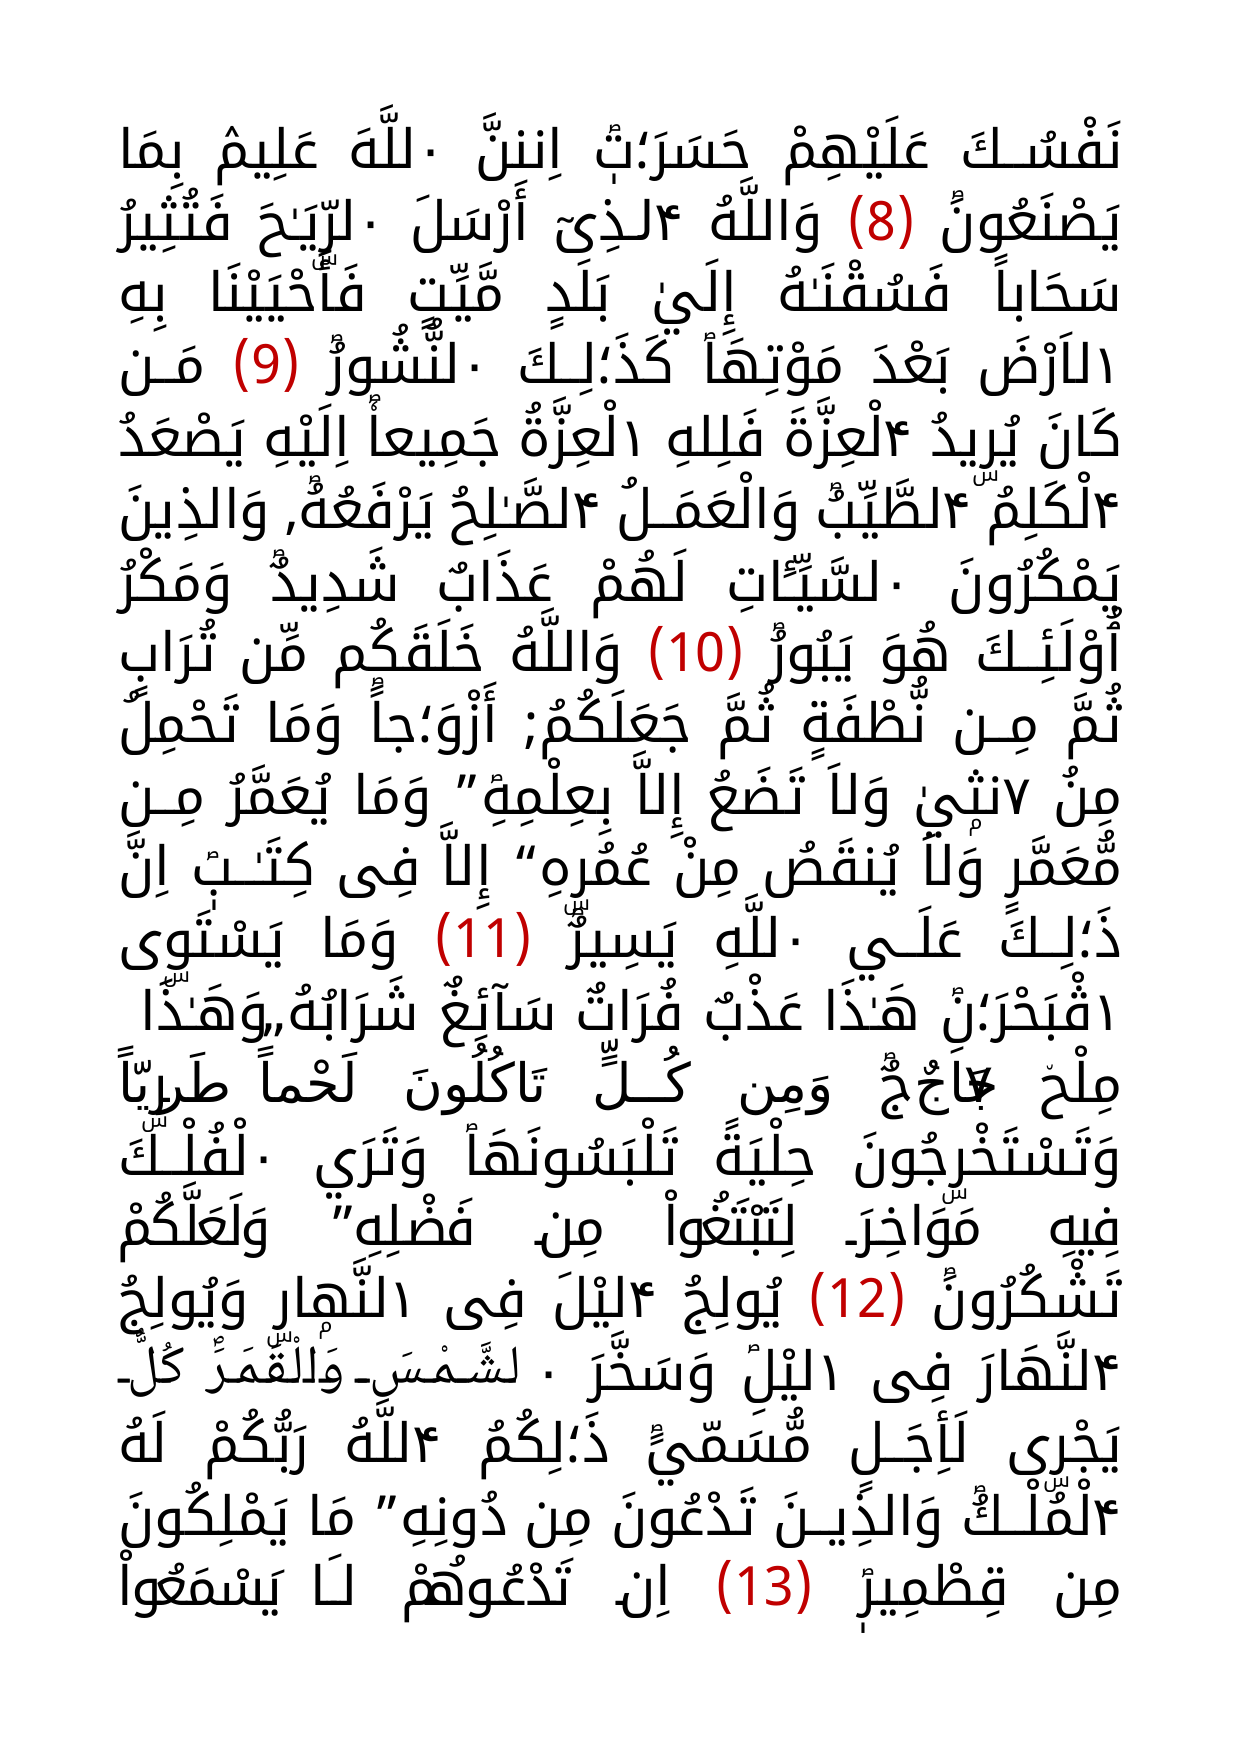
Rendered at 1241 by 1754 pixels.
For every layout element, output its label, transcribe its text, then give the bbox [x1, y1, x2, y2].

text بِسْمِ ۱للَّهِ ۱لرَّحْمَـٰنِ ۱لرَّحِيمِ ۱لْحَمْدُ لِلهِ فَاطِرۣ ۱لسَّمَـٰوَ؛تِ وَالاَرْضضضِ جَاعِـلِ ۱لْمَلَئِكَةِ رُسُلٗا ۷وْلِىٓ أَجْنِحَةٍ مَّثْنۭيٰ وَثُـچَثَ وَرُبَـٰعَؐ يَزۣيدُ فِى ۱لْخَلْــقۣ مَا يَشَآءُؐ اِ۬نَّ ۰للَّهَ عَلَــيٰ كُــلّۣ شَيْءٍ قَدِيرٌؐ (1) مَّا يَفْتَحِ ۱للَّهُ لِلنَّاسِ مِن رَّحْمَةٍ فَلاَ مُمْسِــكَ لَهَاؐ وَمَا يُمْسِــكْ فَلاَ مُرْسِلَ لَهُ„ مِـنۢ بَعْدِهِؐ” وَهُوَ ۰لْعَزۣيزُ ۴لْحَكِيمُؐ (2) يَـٰٓأَيُّهَا ۰لنَّاسسسُ ۶ذْكُرُواْ نِعْمَتَ ۰للَّهِ عَلَيْكُمْؐ هَلْ مِنْ خَـٰلِــق۫ غَيْرُ ۴للَّهِ يَرْزُقُكُم مِّــنَ ۰لسَّمَآءِ وَالاَرْضضضِؐ لآَ إِچَهَ إِلاَّ هُوَؐ فَأَنّۭيٰ تُوفَكُونَؐ (3) وَإِنْ يُّكَذِّبُوكَ فَقَدْ كُذِّبَتْ رُسُــلٌ مِّن قَبْلِــكَؐ وَإِلَــي ۰للَّهِ تُرْجَعُ ۴لاُمُورُؐ (4) يَـٰٓأَيُّهَا ۰لنَّاسُ إِنَّ وَعْدَ ۰للَّهِ حَقٌّؐ فَلاَ تَغُرَّنَّكُمُ ۴لْحَيَوٰةُ ۴لدُّنْيۭاؐ وَلاَ يَغُرَّنَّكُم بِاللَّهِ ۱لْغَرُورُؐ (5) إِنننَّ ۰لشَّيْطَـٰــنَ لَكُمْ عَدُوٌّ فَاتَّخِذُوهُ عَدُوّاٗؐ اِنَّمَا يَدْعُواْ حِزْبَهُ„ لِيَكُونُواْ مِــنَ اَصْحَـٰبِ ۱لسَّعِيرۣؐ (6) ۱لذِيــنَ كَفَرُواْ لَهُمْ عَذَابٌ شَدِيدٌؐ وَالذِيــنَ ءَامَنُواْ وَعَمِلُواْ ۴ڤصَّـٰڤِحَـٰتِ لَهُم مَّغْفِرَةٌ وَأَجْرٌ كَبِير٘ؐ (7) ® اَفَمَن زُيِّــنَ لَهُ„ سُوٓءُ عَمَلِهِ” فَرۭءۭاهُ حَسَناًؐ فَإِنَّ ۰للَّهَ يُضِلُّ مَنْ يَّشَآءُ وَيَهْدِى مَنْ يَّشَآءُؐ فَلاَ تَذْهَبْ نَفْسُــكَ عَلَيْهِمْ حَسَرَ؛تٖؐ اِنننَّ ۰للَّهَ عَلِيمٛ بِمَا يَصْنَعُونَؐ (8) وَاللَّهُ ۴ﻟـذِىٓ أَرْسَلَ ۰لرّۣيَـٰحَ فَتُثِيرُ سَحَاباً فَسُقْنَـٰهُ إِلَيٰ بَلَدٍ مَّيِّتٍ فَأَحْيَيْنَا بِهِ ۱لاَرْضَ بَعْدَ مَوْتِهَاؐ كَذَ؛لِــكَ ۰لنُّشُورُؐ (9) مَــن كَانَ يُرۣيدُ ۴لْعِزَّةَ فَلِلهِ ۱لْعِزَّةُ جَمِيعاٗؐ اِلَيْهِ يَصْعَدُ ۴لْكَلِمُ ۴لطَّيِّبُؐ وَالْعَمَــلُ ۴لصَّـٰلِحُ يَرْفَعُهُؐ, وَالذِينَ يَمْكُرُونَ ۰لسَّيِّـَٔاتِ لَهُمْ عَذَابٌ شَدِيدٌؐ وَمَكْرُ ٱُوْلَئِــكَ هُوَ يَبُورُؐ (10) وَاللَّهُ خَلَقَكُم مِّن تُرَابٍ ثُمَّ مِــن نُّطْفَةٍ ثُمَّ جَعَلَكُمُ; أَزْوَ؛جاًؐ وَمَا تَحْمِلُ مِنُ ۷نثۭيٰ وَلاَ تَضَعُ إِلاَّ بِعِلْمِهِؐ” وَمَا يُعَمَّرُ مِــن مُّعَمَّرٍ وَلاَ يُنقَصُ مِنْ عُمُرۣهِ“ إِلاَّ فِى كِتَـٰــبٖؐ اِنَّ ذَ؛لِــكَ عَلَــي ۰للَّهِ يَسِيرٌؐ (11) وَمَا يَسْتَوۣى ۱ڤْبَحْرَ؛نِؐ هَـٰذَا عَذْبٌ فُرَاتٌ سَآئِغٌ شَرَابُهُ„ وَهَـٰذَا مِلْح٘ ۷جَاجٌؐ وَمِن كُــلٍّ تَاكُلُونَ لَحْماً طَرۣيّاً وَتَسْتَخْرۣجُونَ حِلْيَةً تَلْبَسُونَهَاؐ وَتَرَي ۰لْفُلْــكَ فِيهِ مَوَاخِرَ لِتَبْتَغُواْ مِن فَضْلِهِ” وَلَعَلَّكُمْ تَشْكُرُونَؐ (12) يُولِجُ ۴ليْلَ فِى ۱لنَّهۭارۣ وَيُولِجُ ۴لنَّهَارَ فِى ۱ليْلِؐ وَسَخَّرَ ۰لشَّمْسَ وَالْقَمَرَؐ كُلٌّ يَجْرۣى لَأِجَــلٍ مُّسَمّيًؐ ذَ؛لِكُمُ ۴للَّهُ رَبُّكُمْ لَهُ ۴لْمُلْــكُؐ وَالذِيــنَ تَدْعُونَ مِن دُونِهِ” مَا يَمْلِكُونَ مِن قِطْمِيرٖؐ (13) اِن تَدْعُوهُمْ لاَ يَسْمَعُواْ دُعَآءَكُمْ وَلَوْ سَمِعُواْ مَا "سْتَجَابُواْ لَكُمْؐ وَيَوْمَ ۰لْقِيَـٰمَةِ يَكْفُرُونَ بِشِرْكِكُمْؐ وَلاَ يُنَبِّيؖــكَ مِثْلُ خَبِيرٍؐ (14) ¥ يَـٰٓأَيُّهَا ۰لنَّاسسسُ أَنتُمُ ۴لْفُقَرَآءُ اِ۬لَي ۰للَّهِؐ وَاللَّهُ هُوَ ۰لْغَنِــيُّ ۴لْحَمِيدُؐ (15) إِنْ يَّشَأْ يُذْهِبْكُمْ وَيَاتِ بِخَلْقٍ جَدِيدٍؐ (16) وَمَا ذَ؛لِــكَ عَلَــي ۰للَّهِ بِعَزۣيزٍؐ (17) وَلاَ تَزۣرُ وَازۣرَةٌ وۣزْرَ ٱُخْرۭيٰؐ وَإِن تَدْعُ مُثْقَلَة٘ اِلَيٰ حِمْلِهَا لاَ يُحْمَلْ مِنْهُ شَيْءٌ وَلَوْ كَانَ ذَا قُرْبۭيٰٓؐ إِنَّمَا تُنذِرُ ۴لذِيــنَ يَخْشَوْنَ رَبَّهُم بِالْغَيْــبِ وَأَقَامُواْ ۴لصَّلَوٰةَؐ وَمَن تَزَكّۭيٰ فَإِنَّمَا يَتَزَكّۭيٰ لِنَفْسِهِؐ” وَإِلَي ۰للَّهِ ۱لْمَصِيرُؐ (18) وَمَا يَسْتَوۣى ۱لاَعْمۭيٰ وَالْبَصِيرُ (19) وَلاَ ۰لظُّلُمَـٰـــتُ وَلاَ ۰لنُّورُ (20) وَلاَ ۰لظِّلُّ وَلاَ ۰لْحَرُورُؐ (21) وَمَا يَسْتَوۣى ۱لاَحْيَآءُ وَلاَ ۰لاَمْوَ؛تُؐ إِنَّ ۰للَّهَ يُسْمِعُ مَنْ يَّشَآءُؐ وَمَآ أَنتَ بِمُسْمِعٍ مَّن فِى ۱لْقُبُورۣؐ (22) إِنَ اَنتَ إِلاَّ نَذِير٘ؐ (23) اِنَّآ أَرْسَلْنَـٰكَ بِالْحَقِّ بَشِيراً وَنَذِيراًؐ وَإِن مِّــنُ ۷مَّةٖ اِلاَّ خَلاَ فِيهَا نَذِيرٌؐ (24) وَإِنْ يُّكَذِّبُوكككَ فَقَدْ كَذَّبَ ۰لذِينَ مِــن قَبْلِهِمْ جَآءَتْهُمْ رُسُلُهُم بِالْبَيِّنَـٰتِ وَبِالزُّبُرۣ وَبِالْكِتَـٰبِ ۱لْمُنِيرۣ (25) ثُمَّ أَخَذتُّ ۴لذِيــنَ كَفَرُواْؐ فَكَيْفَ كَانَ نَكِيرۣؐ“ (26) أَلَمْ تَرَ أَنَّ ۰للَّهَ أَنزَلَ مِــنَ ۰لسَّمَآءِ مَآءً فَأَخْرَجْنَا بِهِ” ثَمَرَ؛تٍ مُّخْتَلِفاٗ اَلْوَ؛نُهَاؐ وَمِنَ ۰لْجِبَالِ جُدَدٛ بِيضٌ وَحُمْرٌ مُّخْتَلِف٘ اَلْوَ؛نُهَا وَغَرَابِيبُ سُودٌؐ (27) وَمِــنَ ۰لنَّاسِ وَالدَّوَآبِّ وَالاَنْعَـٰمِ مُخْتَلِف٘ اَلْوَ؛نُهُ„ كَذَ؛لِــكَؐ إِنَّمَا يَخْشَــي ۰للَّهَ مِنْ عِبَادِهِ ۱لْعُلَمَـٰٓؤُاْؐ اِ۬نَّ ۰للَّهَ عَزۣيز٘ غَفُور٘ؐ (28) اِنَّ ۰لذِينَ يَتْلُونَ كِتَـٰبَ ۰للَّهِ وَأَقَامُواْ ۴لصَّلَوٰةَ وَأَنفَقُواْ مِمَّا رَزَقْنَـٰهُمْ سِرّاً وَعَچَنِيَةً يَرْجُونَ تِجَـٰرَةً لَّن تَبُورَ (29) لِيُوَفِّيَهُمُ; ٱُجُورَهُمْ وَيَزۣيدَهُم مِّن فَضْلِهِؐ“ إِنَّهُ„ غَفُورٌ شَكُورٌؐ (30) ® وَاﻟـذِىٓ أَوْحَيْنَآ إِلَيْــكَ مِــنَ ۰لْكِتَـٰبِ هُوَ ۰لْحَــقُّ مُصَدِّقاً لِّمَا بَيْنَ يَدَيْهِؐ إِنَّ ۰للَّهَ بِعِبَادِهِ” لَخَبِيرٛ بَصِيرٌؐ (31) ثُمَّ أَوْرَثْنَا ۰لْكِتَـٰــبَ ۰لذِينَ "صْطَفَيْنَا مِنْ عِبَادِنَاؐ فَمِنْهُمْ ظَالِمٌ لِّنَفْسِهِؐ” وَمِنْهُم مُّقْتَصِدٌؐ وَمِنْهُمْ سَابِـقٛ بِالْخَيْرَ؛تِ بِإِذْنِ ۱للَّهِؐ ذَ؛لِــكَ هُوَ ۰لْفَضْــلُ ۴لْكَبِيرُؐ (32) جَنَّـٰتُ عَدْنٍ يَدْخُلُونَهَا يُحَلَّوْنَ فِيهَا مِــنَ اَسَاوۣرَ مِــن ذَهَبٍ وَلُؤْلُؤاًؐ وَلِبَاسُهُمْ فِيهَا حَرۣيرٌؐ (33) وَقَالُواْ ۴لْحَمْدُ لِلهِ ۱ﻟـذِىٓ أَذْهَبَ عَنَّا ۰لْحَزَنَ إِنَّ رَبَّنَا لَغَفُورٌ شَكُور٘ؐ (34) ۱ﻟـذِىٓ أَحَلَّنَا دَارَ ۰لْمُقَامَةِ مِن فَضْلِهِ” لاَ يَمَسُّنَا فِيهَا نَصَــبٌ وَلاَ يَمَسُّنَا فِيهَا لُغُوبٌؐ (35) وَالذِيــنَ كَفَرُواْ لَهُمْ نَارُ جَهَنَّمَ لاَ يُقْضۭــيٰ عَلَيْهِمْ فَيَمُوتُواْ وَلاَ يُخَفَّفُ عَنْهُم مِّــنْ عَذَابِهَاؐ كَذَ؛لِكَ نَجْزۣى كُلَّ كَفُورٍؐ (36) وَهُمْ يَصْطَرۣخُونَ فِيهَا رَبَّنَآ أَخْرۣجْنَا نَعْمَــلْ صَـٰڤِحاٗ غَيْرَ ۰ﻟ﮲ كُنَّا نَعْمَلُؐ أَوَلَمْ نُعَمِّرْكُم مَّا يَتَذَكَّرُ فِيهِ مَــن تَذَكَّرَ وَجَآءَكُمُ ۴لنَّذِيرُؐ فَذُوقُواْؐ فَمَا لِلظَّـٰلِمِينَ مِن نَّصِيرٖؐ (37) اِنَّ ۰للَّهَ عَـٰلِمُ غَيْبِ ۱لسَّمَـٰوَ؛تِ وَالاَرْضِؐ إِنَّهُ„ عَلِيمٛ بِذَاتِ ۱لصُّدُورۣؐ (38) هُوَ ۰ﻟ﮲ جَعَلَكُمْ خَلَئِفَ فِى ۱لاَرْضِؐ فَمَــن كَفَرَ فَعَلَيْهِ كُفْرُهُؐ, وَلاَ يَزۣيدُ ۴لْكۭـٰفِرۣيــنَ كُفْرُهُمْ عِندَ رَبِّهِمُ; إِلاَّ مَقْتاًؐ وَلاَ يَزۣيدُ ۴لْكۭـٰفِرۣيــنَ كُفْرُهُمُ; إِلاَّ خَسَاراًؐ (39) قُلَ اَرَ×يْتُمْ شُرَكَآءَكُمُ ۴لذِيــنَ تَدْعُونَ مِن دُونِ ۱للَّهِ أَرُونِى مَاذَا خَلَقُواْ مِــنَ ۰لاَرْضِ أَمْ لَهُمْ شِرْكككٌ فِى ۱لسَّمَـٰوَ؛تِؐ أَمَ —اتَيْنَـٰهُمْ كِتَـٰباً فَهُمْ عَلَيٰ بَيِّنَـٰتٍ مِّنْهُؐ بَلِ اِنْ يَّعِدُ ۴لظَّـٰلِمُونَ بَعْضُهُم بَعْضاٗ اِلاَّ غُرُوراٗؐ (40) © اِنَّ ۰للَّهَ يُمْسِــكُ ۴لسَّمَـٰوَ؛تِ وَالاَرْضَ أَن تَزُولؐاَ وَلَئِن زَالَتَـآ إِنَ اَمْسَكَهُمَا مِــنَ اَحَدٍ مِّنۢ بَعْدِهِؐ“ إِنَّهُ„ كَانَ حَلِيماٗ غَفُوراًؐ (41) وَأَقْسَمُواْ بِاللَّهِ جَهْدَ أَيْمَـٰنِهِمْ لَـئِن جَآءَهُمْ نَذِيرٌ لَّيَكُونُــنَّ أَهْدۭيٰ مِـنِ اِحْدَي ۰لاُمَمِؐ فَلَمَّا جَآءَهُمْ نَذِيرٌ مَّا زَادَهُمُ; إِلاَّ نُفُوراٗؐ (42) 'سْتِكْبَاراً فِى ۱لاَرْضِ وَمَكْرَ ۰لسَّيِّئِؐ وَلاَ يَحِيقُ ۴لْمَكْرُ ۴لسَّيِّىُ اِ۬لاَّ بِأَهْلِهِؐ” فَهَلْ يَنظُرُونَ إِلاَّ سُنَّتَ ۰لاَوَّلِينَؐ فَلَن تَجِدَ لِسُنَّتِ ۱للَّهِ تَبْدِيلًؐا (43) وَلَن تَجِدَ لِسُنَّتِ ۱للَّهِ تَحْوۣيلٗؐا (44) اَوَلَمْ يَسِيرُواْ فِى ۱لاَرْضِ فَيَنظُرُواْ كَيْفَ كَانَ عَـٰقِبَةُ ۴لذِينَ مِن قَبْلِهِمْ وَكَانُوٓاْ أَشَدَّ مِنْهُمْ قُوَّةًؐ وَمَا كَانَ ۰للَّهُ لِيُعْجِزَهُ„ مِن شَيْءٍ فِى ۱لسَّمَـٰوَ؛تِ وَلاَ فِى ۱لاَرْضِؐ إِنَّهُ„ كَانَ عَلِيماً قَدِيراًؐ (45) وَلَوْ يُوَ۬اخِذُ ۴للَّهُ ۴لنَّاسسسَ بِمَا كَسَبُواْ مَا تَرَكَ عَلَــيٰ ظَهْرۣهَا مِــن دَآبَّةٍؐ وَچَكِنْ يُّوَ۬خِّرُهُمُ; إِلَـيٰٓ أَجَلٍ مُّسَمّيًؐ فَإِذَا جَآءَ اجَلُهُمْ فَإِنَّ ۰للَّهَ كَانَ بِعِبَادِهِ” بَصِيراً (46) [118, 118, 1122, 1628]
